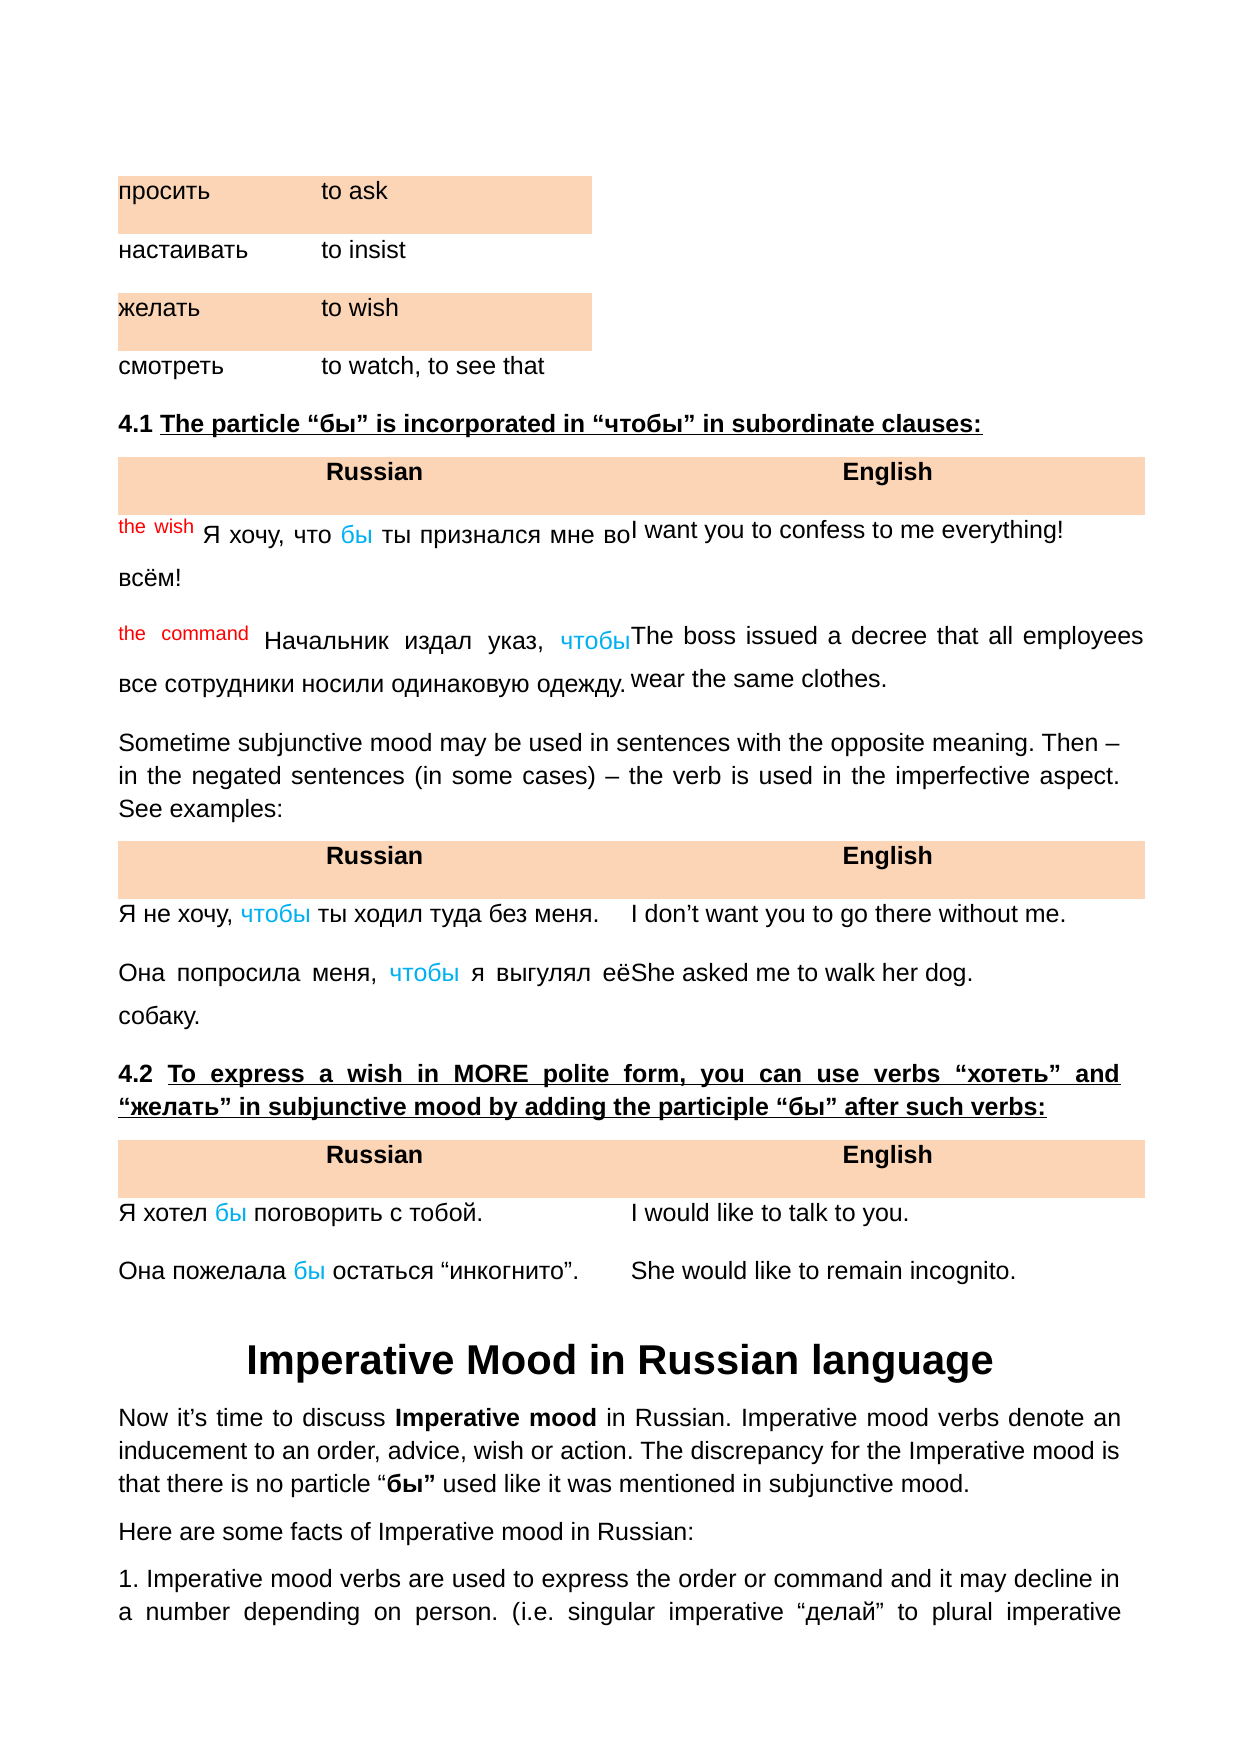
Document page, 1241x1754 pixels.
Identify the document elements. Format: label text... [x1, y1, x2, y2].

table_header English [631, 1140, 1145, 1198]
table_header [321, 118, 592, 176]
table_cell the command Начальник издал указ, чтобы все сотрудники носили одинаковую одежду. [118, 621, 631, 728]
text Sometime subjunctive mood may be used in sentences with the opposite meaning. Then – in the negated sentences (in some cases) – the verb is used in the imperfective aspect. See examples: [118, 728, 1122, 822]
table_header English [631, 841, 1145, 899]
table_cell the wish Я хочу, что бы ты признался мне во всём! [118, 515, 631, 621]
text 4.2 To express a wish in MORE polite form, you can use verbs “хотеть” and “желать” in subjunctive mood by adding the participle “бы” after such verbs: [118, 1059, 1122, 1121]
table_cell I want you to confess to me everything! [631, 515, 1145, 621]
table_cell смотреть [118, 351, 321, 409]
subtitle Imperative Mood in Russian language [118, 1335, 1122, 1383]
table_header English [631, 457, 1145, 515]
table_cell to insist [321, 235, 592, 293]
table_header Russian [118, 1140, 631, 1198]
text 1. Imperative mood verbs are used to express the order or command and it may decline in a number depending on person. (i.e. singular imperative “делай” to plural imperative [118, 1564, 1122, 1626]
table_cell Она попросила меня, чтобы я выгулял её собаку. [118, 958, 631, 1059]
table_cell настаивать [118, 235, 321, 293]
table_header Russian [118, 841, 631, 899]
table_cell Она пожелала бы остаться “инкогнито”. [118, 1256, 631, 1314]
text Here are some facts of Imperative mood in Russian: [118, 1516, 1122, 1545]
table_cell She would like to remain incognito. [631, 1256, 1145, 1314]
text Now it’s time to discuss Imperative mood in Russian. Imperative mood verbs denote an inducement to an order, advice, wish or action. The discrepancy for the Imperative mood is that there is no particle “бы” used like it was mentioned in subjunctive mood. [118, 1403, 1122, 1498]
table_cell I don’t want you to go there without me. [631, 900, 1145, 958]
table_cell просить [118, 176, 321, 234]
table_cell to ask [321, 176, 592, 234]
table_cell She asked me to walk her dog. [631, 958, 1145, 1059]
text 4.1 The particle “бы” is incorporated in “чтобы” in subordinate clauses: [118, 409, 1122, 438]
table_cell Я не хочу, чтобы ты ходил туда без меня. [118, 900, 631, 958]
table_cell The boss issued a decree that all employees wear the same clothes. [631, 621, 1145, 728]
table_header [118, 118, 321, 176]
table_header Russian [118, 457, 631, 515]
table_cell to watch, to see that [321, 351, 592, 409]
table_cell to wish [321, 293, 592, 351]
table_cell желать [118, 293, 321, 351]
table_cell Я хотел бы поговорить с тобой. [118, 1198, 631, 1256]
table_cell I would like to talk to you. [631, 1198, 1145, 1256]
